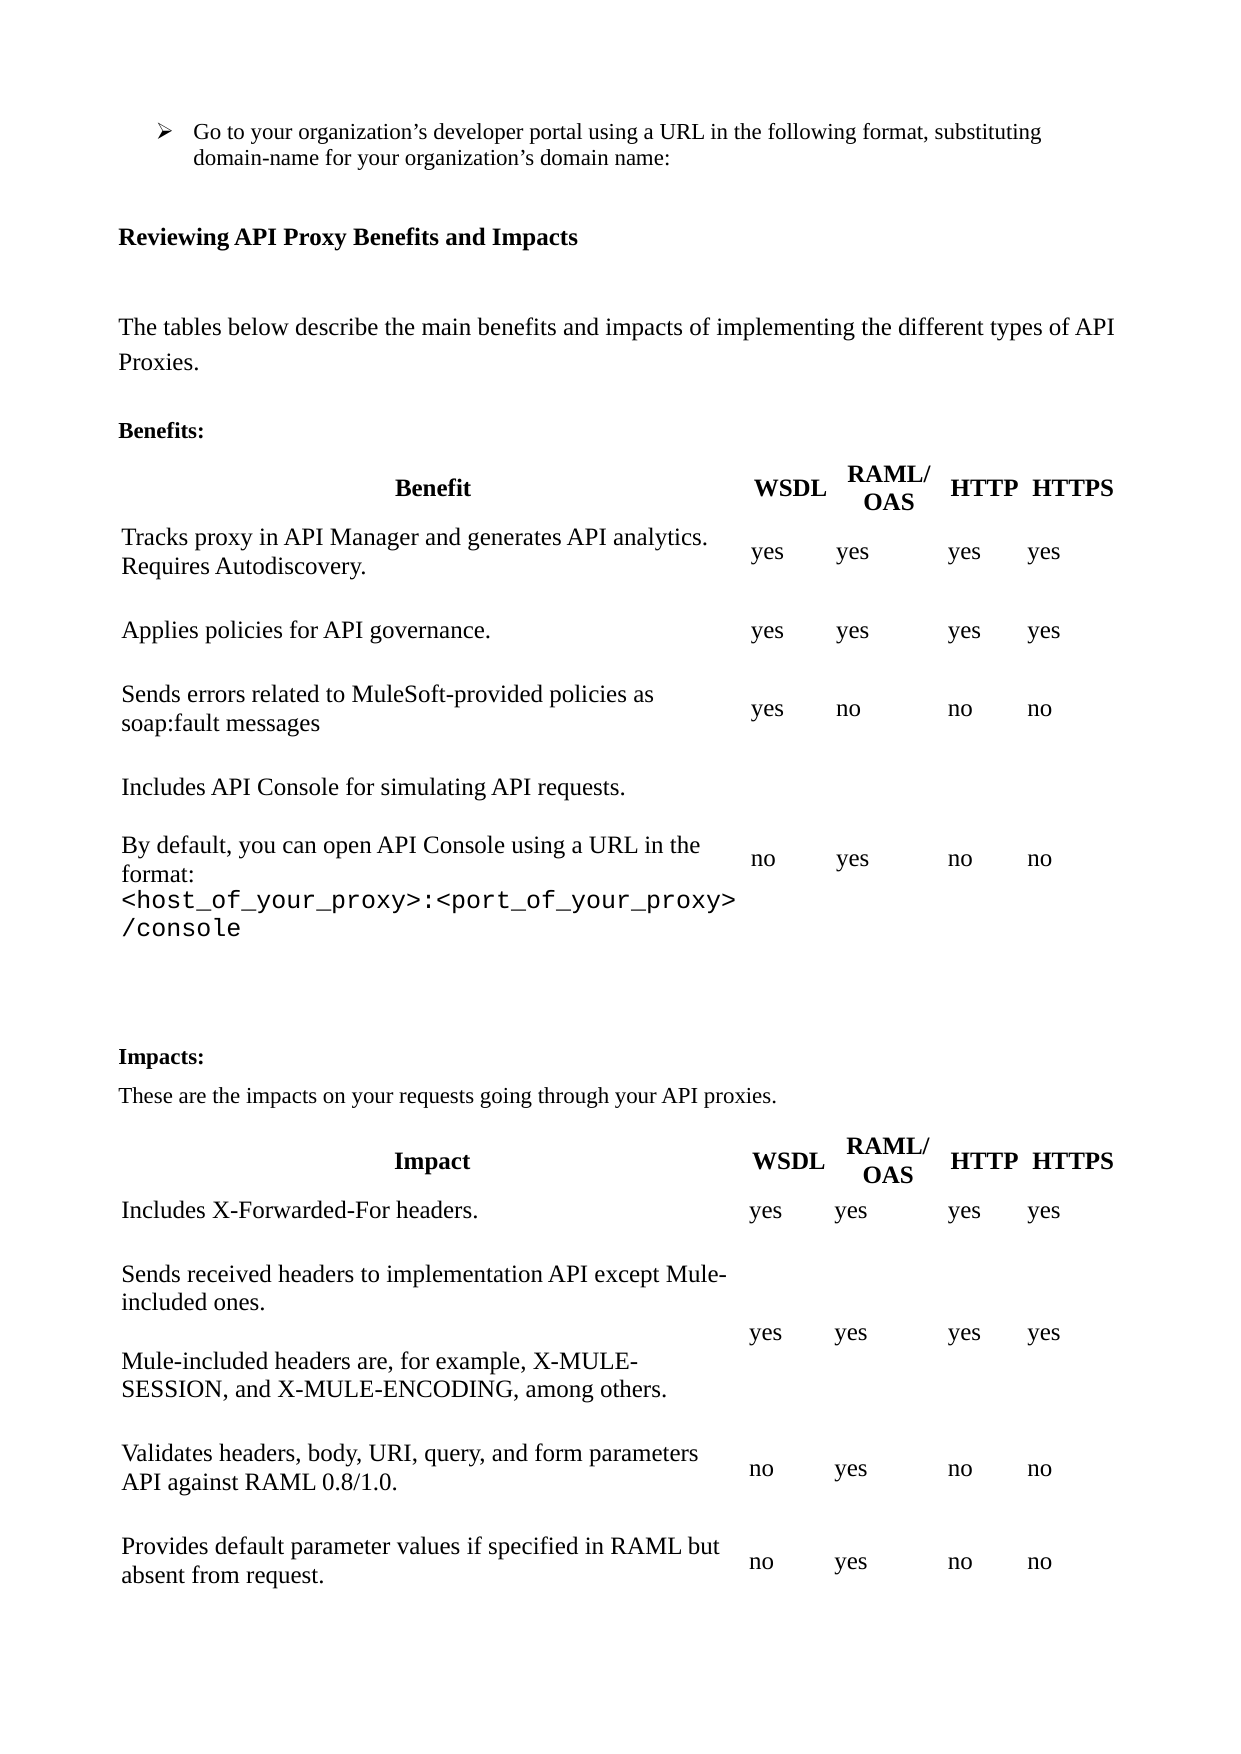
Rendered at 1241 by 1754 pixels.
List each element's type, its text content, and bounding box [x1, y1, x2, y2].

table_cell yes [1024, 612, 1122, 676]
table_cell no [746, 1529, 831, 1621]
table_header HTTPS [1024, 1129, 1122, 1192]
subtitle Impacts: [118, 1043, 1122, 1070]
table_cell yes [833, 612, 945, 676]
table_header Benefit [118, 456, 748, 519]
table_cell Tracks proxy in API Manager and generates API analytics. Requires Autodiscovery. [118, 519, 748, 612]
table_header RAML/OAS [833, 456, 945, 519]
table_cell Includes API Console for simulating API requests. By default, you can open API Console using a URL in the format: <host_of_your_proxy>:<port_of_your_proxy>/console [118, 769, 748, 976]
table_header HTTP [945, 1129, 1024, 1192]
table_cell yes [746, 1256, 831, 1436]
table_cell yes [945, 1256, 1024, 1436]
table_cell Sends errors related to MuleSoft-provided policies as soap:fault messages [118, 676, 748, 769]
table_header WSDL [748, 456, 833, 519]
list Go to your organization’s developer portal using a URL in the following format, substituting domain-name for your organization’s domain name: [156, 118, 1122, 171]
table_cell no [945, 1436, 1024, 1528]
table_cell no [945, 676, 1024, 769]
table_cell Includes X-Forwarded-For headers. [118, 1192, 746, 1256]
table_cell yes [833, 519, 945, 612]
table_cell yes [748, 519, 833, 612]
table_cell no [746, 1436, 831, 1528]
text These are the impacts on your requests going through your API proxies. [118, 1082, 1122, 1109]
table_cell no [945, 769, 1024, 976]
table_cell no [945, 1529, 1024, 1621]
subtitle Benefits: [118, 417, 1122, 443]
table_cell yes [945, 612, 1024, 676]
table_cell yes [831, 1529, 945, 1621]
table_cell no [1024, 769, 1122, 976]
table_cell yes [1024, 1192, 1122, 1256]
text The tables below describe the main benefits and impacts of implementing the different types of API Proxies. [118, 312, 1122, 376]
table_header RAML/OAS [831, 1129, 945, 1192]
table_cell yes [831, 1192, 945, 1256]
table_cell yes [1024, 1256, 1122, 1436]
table_header HTTPS [1024, 456, 1122, 519]
table_cell no [1024, 1529, 1122, 1621]
table_cell yes [748, 612, 833, 676]
table_cell yes [748, 676, 833, 769]
table_cell no [1024, 676, 1122, 769]
table_header WSDL [746, 1129, 831, 1192]
table_cell no [833, 676, 945, 769]
table_cell Applies policies for API governance. [118, 612, 748, 676]
table_header HTTP [945, 456, 1024, 519]
table_cell yes [746, 1192, 831, 1256]
table_cell Validates headers, body, URI, query, and form parameters API against RAML 0.8/1.0. [118, 1436, 746, 1528]
table_cell no [1024, 1436, 1122, 1528]
table_cell yes [831, 1256, 945, 1436]
table_cell no [748, 769, 833, 976]
table_cell Sends received headers to implementation API except Mule-included ones. Mule-included headers are, for example, X-MULE-SESSION, and X-MULE-ENCODING, among others. [118, 1256, 746, 1436]
table_cell yes [945, 519, 1024, 612]
table_cell yes [831, 1436, 945, 1528]
table_header Impact [118, 1129, 746, 1192]
table_cell yes [833, 769, 945, 976]
subtitle Reviewing API Proxy Benefits and Impacts [118, 222, 1122, 251]
table_cell yes [945, 1192, 1024, 1256]
table_cell Provides default parameter values if specified in RAML but absent from request. [118, 1529, 746, 1621]
table_cell yes [1024, 519, 1122, 612]
